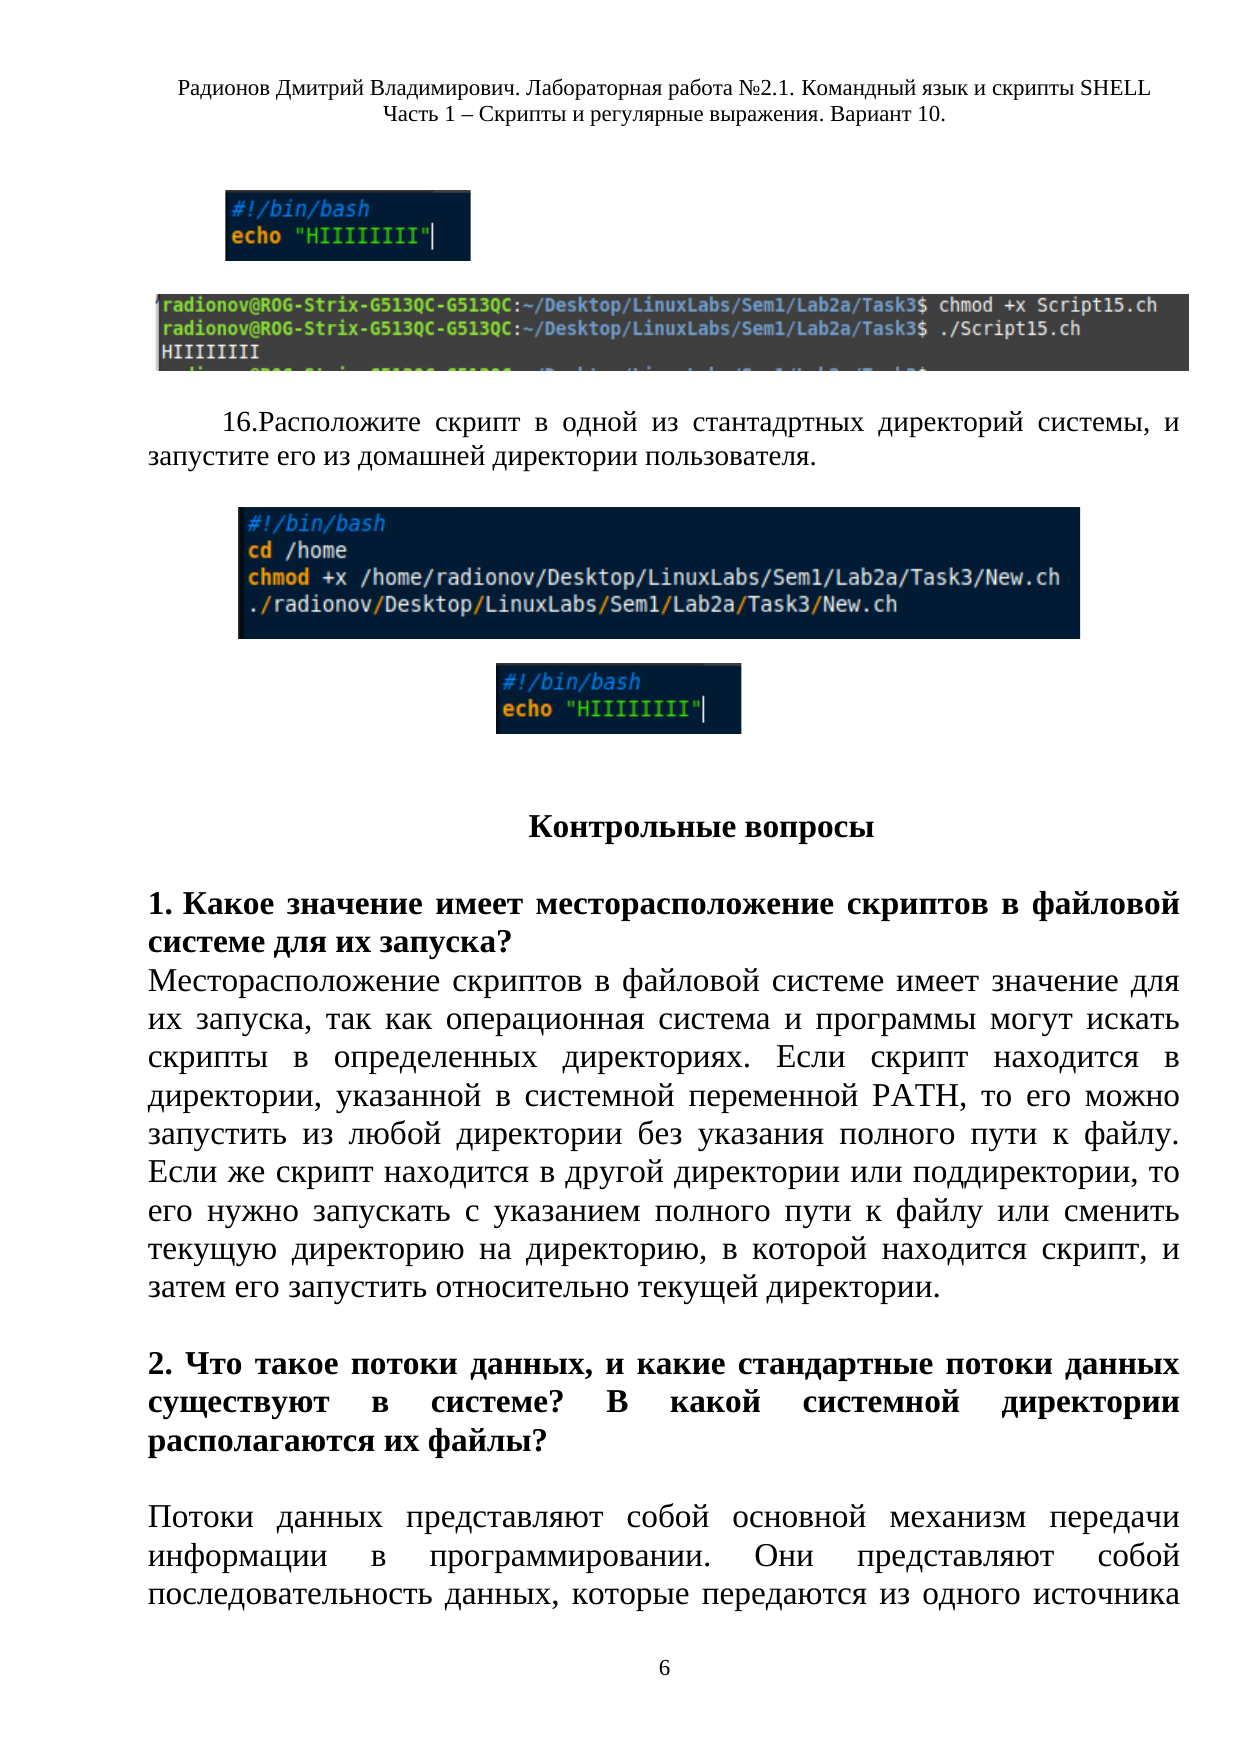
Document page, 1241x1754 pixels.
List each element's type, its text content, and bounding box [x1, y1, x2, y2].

text Месторасположение скриптов в файловой системе имеет значение для их запуска, так как операционная система и программы могут искать скрипты в определенных директориях. Если скрипт находится в директории, указанной в системной переменной PATH, то его можно запустить из любой директории без указания полного пути к файлу. Если же скрипт находится в другой директории или поддиректории, то его нужно запускать с указанием полного пути к файлу или сменить текущую директорию на директорию, в которой находится скрипт, и затем его запустить относительно текущей директории. [148, 960, 1181, 1305]
picture [225, 190, 471, 261]
picture [496, 663, 742, 734]
text Контрольные вопросы [148, 807, 1181, 845]
text 16.Расположите скрипт в одной из стантадртных директорий системы, и запустите его из домашней директории пользователя. [148, 404, 1181, 471]
text 2. Что такое потоки данных, и какие стандартные потоки данных существуют в системе? В какой системной директории располагаются их файлы? [148, 1343, 1181, 1458]
text Потоки данных представляют собой основной механизм передачи информации в программировании. Они представляют собой последовательность данных, которые передаются из одного источника [148, 1497, 1181, 1612]
picture [155, 294, 1189, 371]
picture [238, 507, 1081, 639]
text 1. Какое значение имеет месторасположение скриптов в файловой системе для их запуска? [148, 883, 1181, 960]
